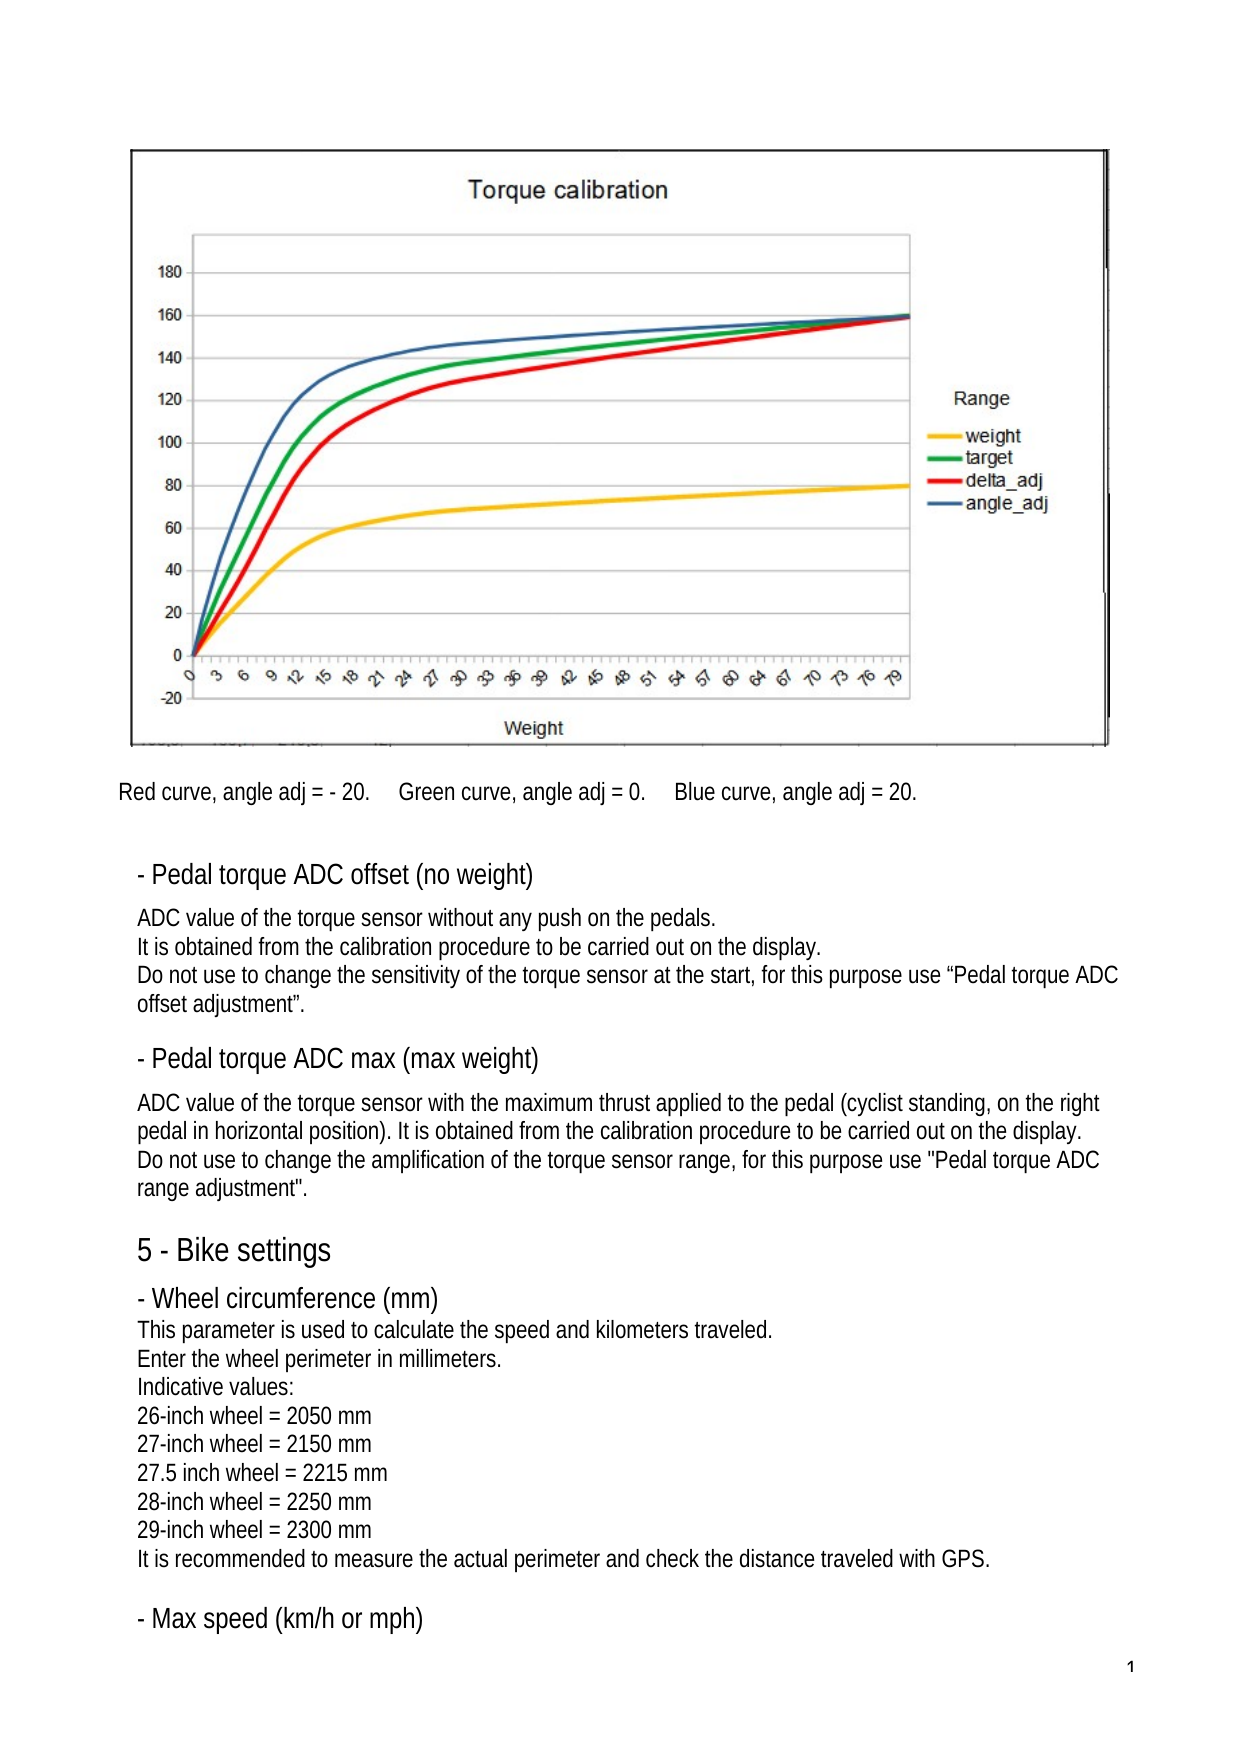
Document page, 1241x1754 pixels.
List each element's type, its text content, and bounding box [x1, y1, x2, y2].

text 26-inch wheel = 2050 mm [137, 1401, 1122, 1429]
text - Wheel circumference (mm) [137, 1281, 1122, 1315]
text 29-inch wheel = 2300 mm [137, 1515, 1122, 1544]
text 28-inch wheel = 2250 mm [137, 1487, 1122, 1515]
text 27.5 inch wheel = 2215 mm [137, 1458, 1122, 1487]
text Enter the wheel perimeter in millimeters. [137, 1343, 1122, 1372]
subtitle ADC value of the torque sensor with the maximum thrust applied to the pedal (cyclist standing, on the right pedal in horizontal position). It is obtained from the calibration procedure to be carried out on the display. [137, 1087, 1122, 1145]
text 27-inch wheel = 2150 mm [137, 1429, 1122, 1458]
text Red curve, angle adj = - 20. Green curve, angle adj = 0. Blue curve, angle adj = 20. [118, 777, 1122, 806]
text Indicative values: [137, 1372, 1122, 1401]
text 5 - Bike settings [137, 1231, 1122, 1269]
text It is recommended to measure the actual perimeter and check the distance traveled with GPS. [137, 1544, 1122, 1573]
text Do not use to change the sensitivity of the torque sensor at the start, for this purpose use “Pedal torque ADC offset adjustment”. [137, 960, 1122, 1018]
text It is obtained from the calibration procedure to be carried out on the display. [137, 932, 1122, 960]
text - Pedal torque ADC offset (no weight) [137, 857, 1122, 891]
text - Pedal torque ADC max (max weight) [137, 1042, 1122, 1075]
text ADC value of the torque sensor without any push on the pedals. [137, 903, 1122, 932]
text - Max speed (km/h or mph) [137, 1601, 1122, 1635]
text This parameter is used to calculate the speed and kilometers traveled. [137, 1315, 1122, 1343]
subtitle Do not use to change the amplification of the torque sensor range, for this purpose use "Pedal torque ADC range adjustment". [137, 1145, 1122, 1202]
picture [131, 149, 1109, 747]
